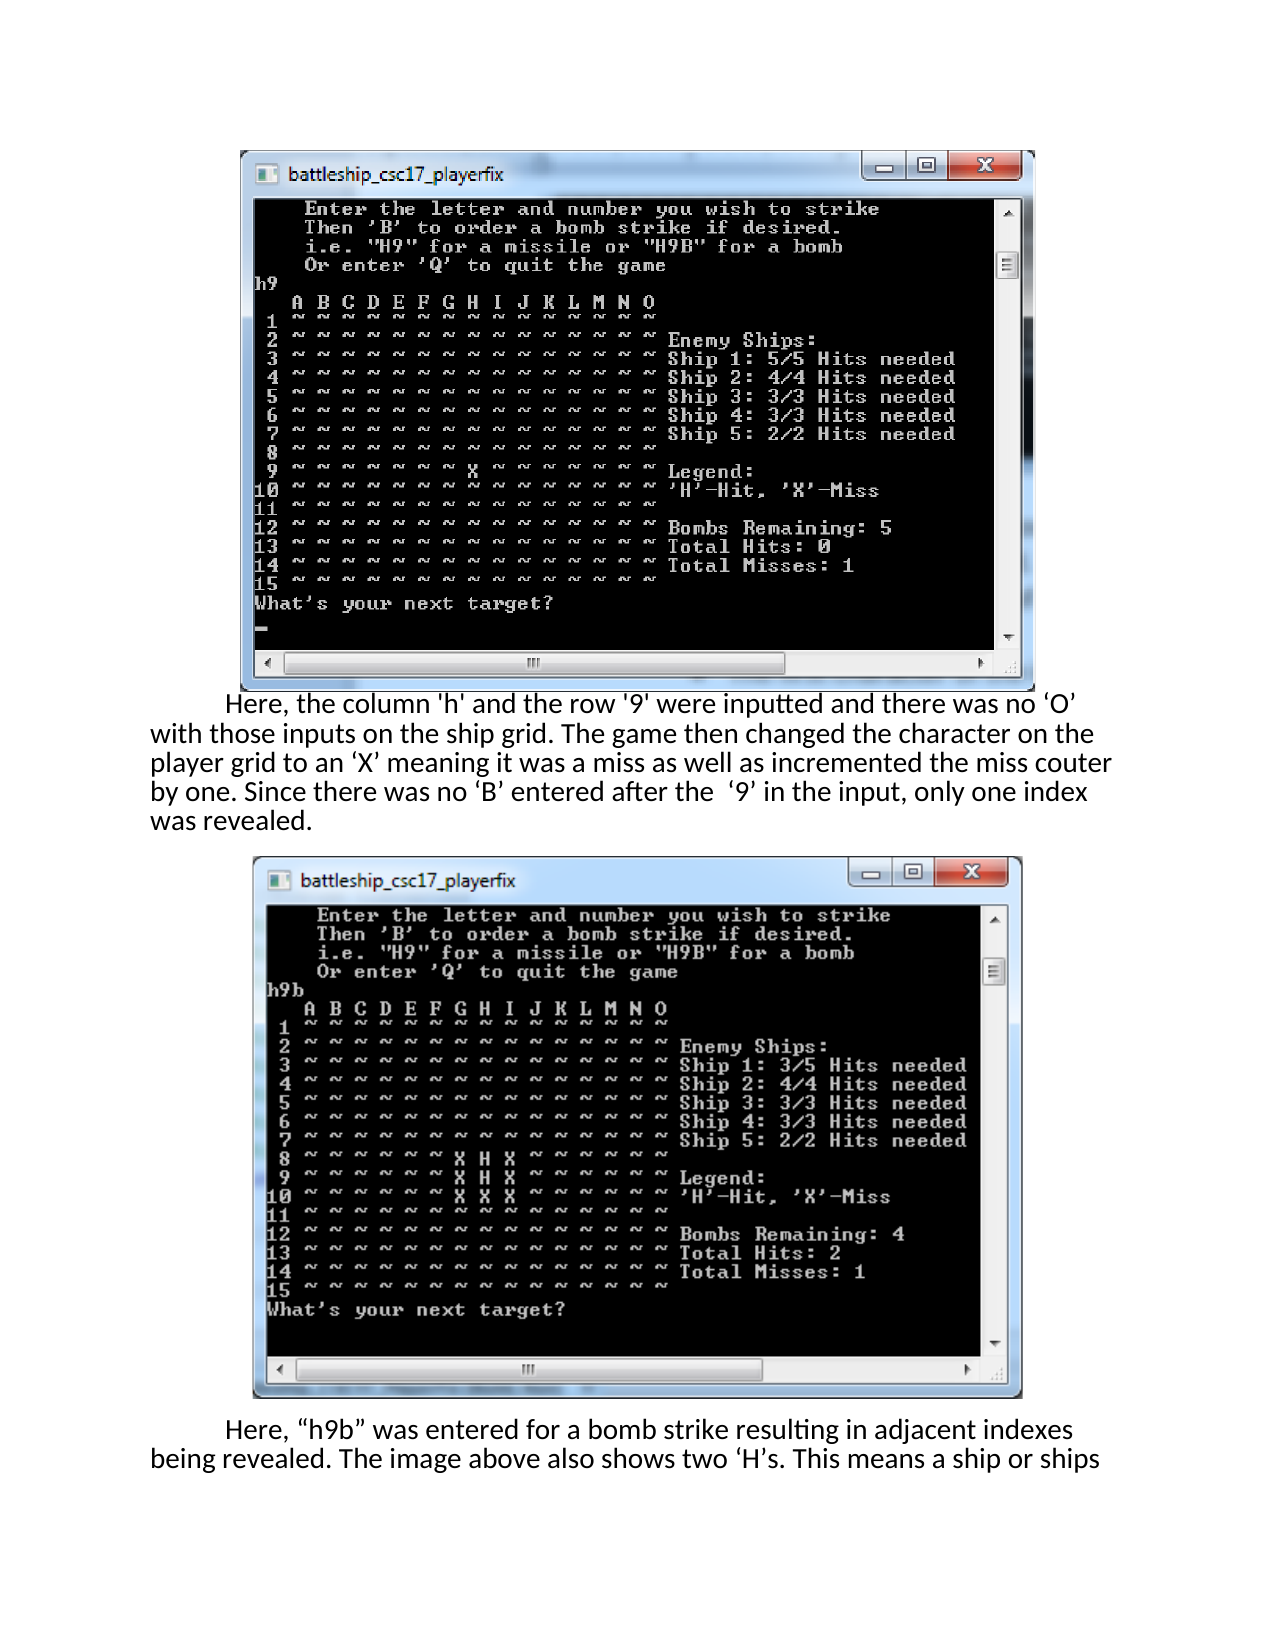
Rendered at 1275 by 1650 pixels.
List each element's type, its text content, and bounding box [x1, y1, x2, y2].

picture [240, 150, 1035, 692]
text Here, the column 'h' and the row '9' were inputted and there was no ‘O’ with those inputs on the ship grid. The game then changed the character on the player grid to an ‘X’ meaning it was a miss as well as incremented the miss couter by one. Since there was no ‘B’ entered after the ‘9’ in the input, only one index was revealed. [150, 692, 1125, 838]
picture [252, 856, 1023, 1399]
text Here, “h9b” was entered for a bomb strike resulting in adjacent indexes being revealed. The image above also shows two ‘H’s. This means a ship or ships [150, 1418, 1125, 1476]
